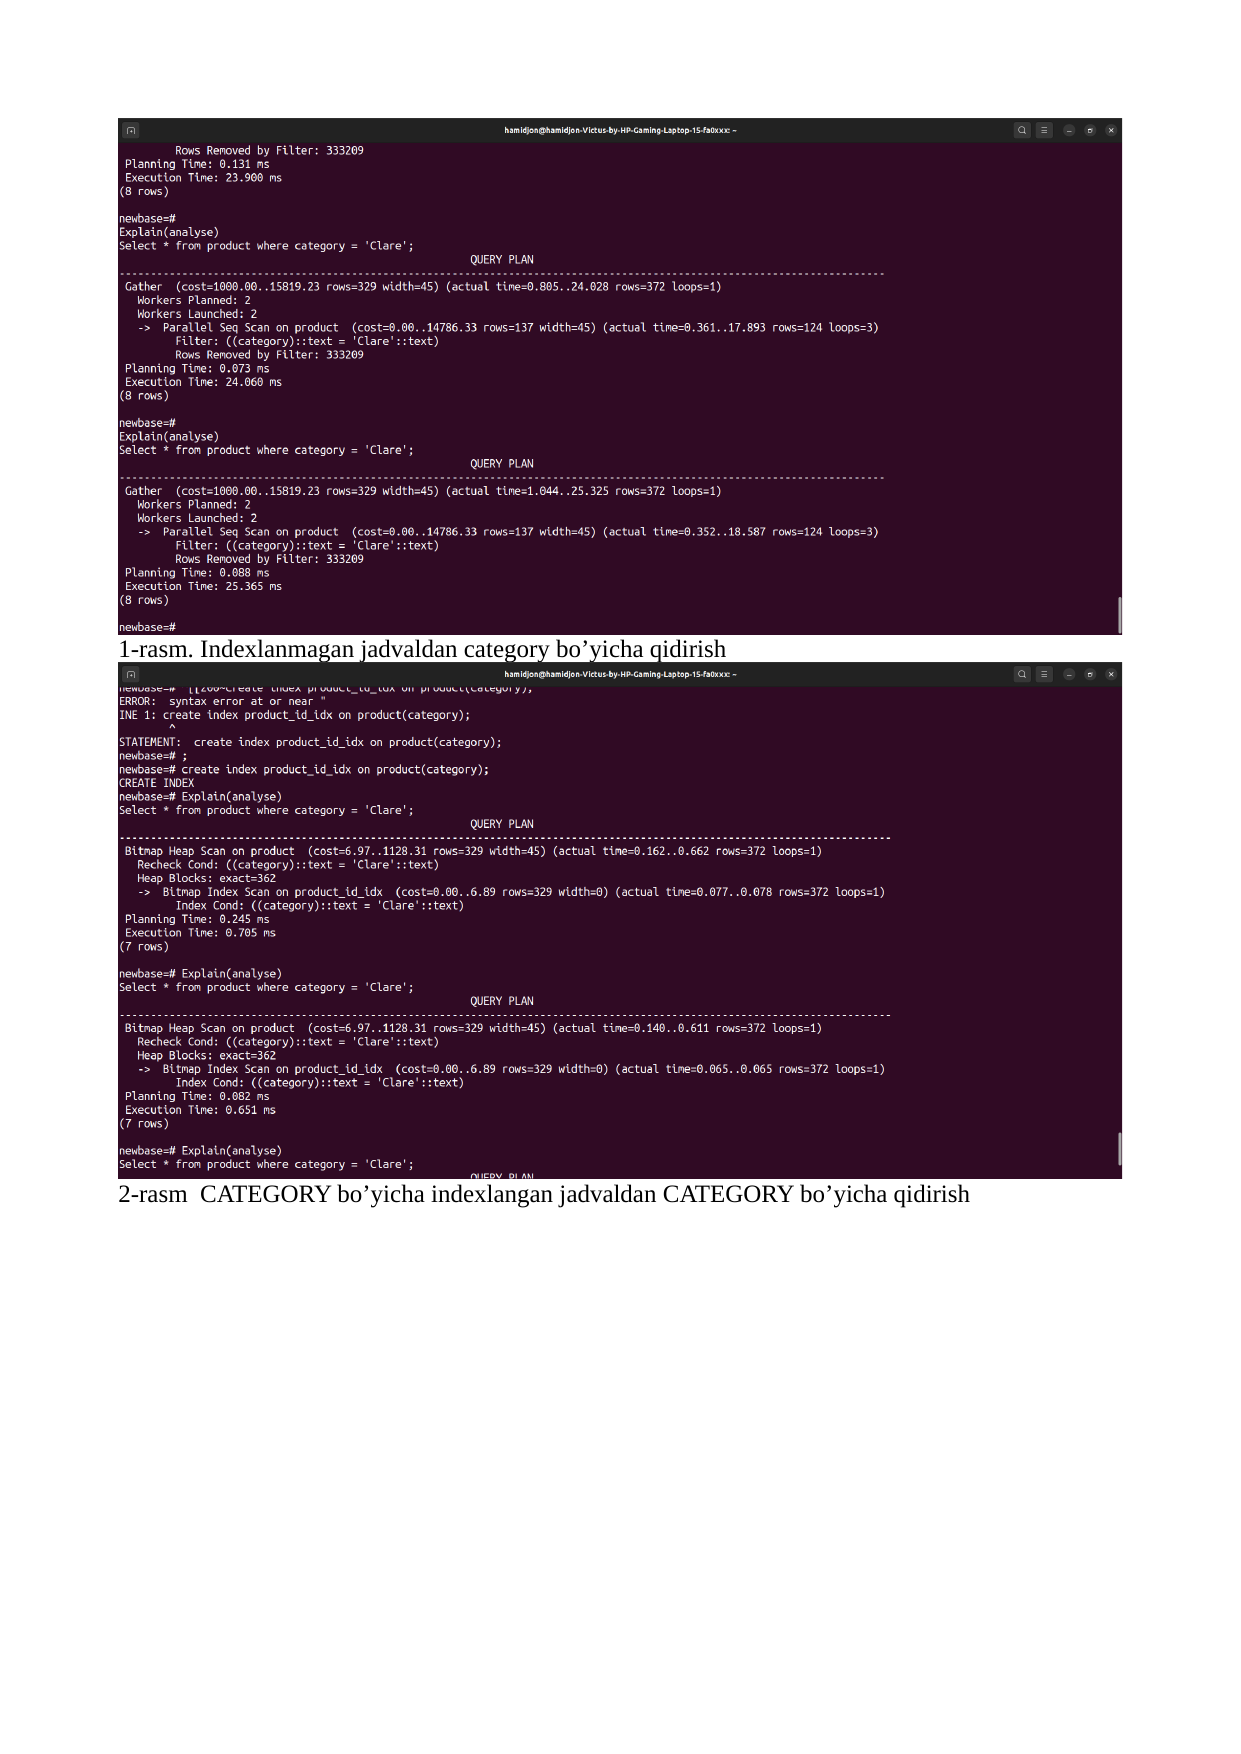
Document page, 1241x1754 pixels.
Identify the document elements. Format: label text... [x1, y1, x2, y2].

picture [118, 662, 1123, 1179]
text 1-rasm. Indexlanmagan jadvaldan category bo’yicha qidirish [118, 635, 1122, 662]
picture [118, 118, 1123, 635]
text 2-rasm CATEGORY bo’yicha indexlangan jadvaldan CATEGORY bo’yicha qidirish [118, 1179, 1122, 1208]
